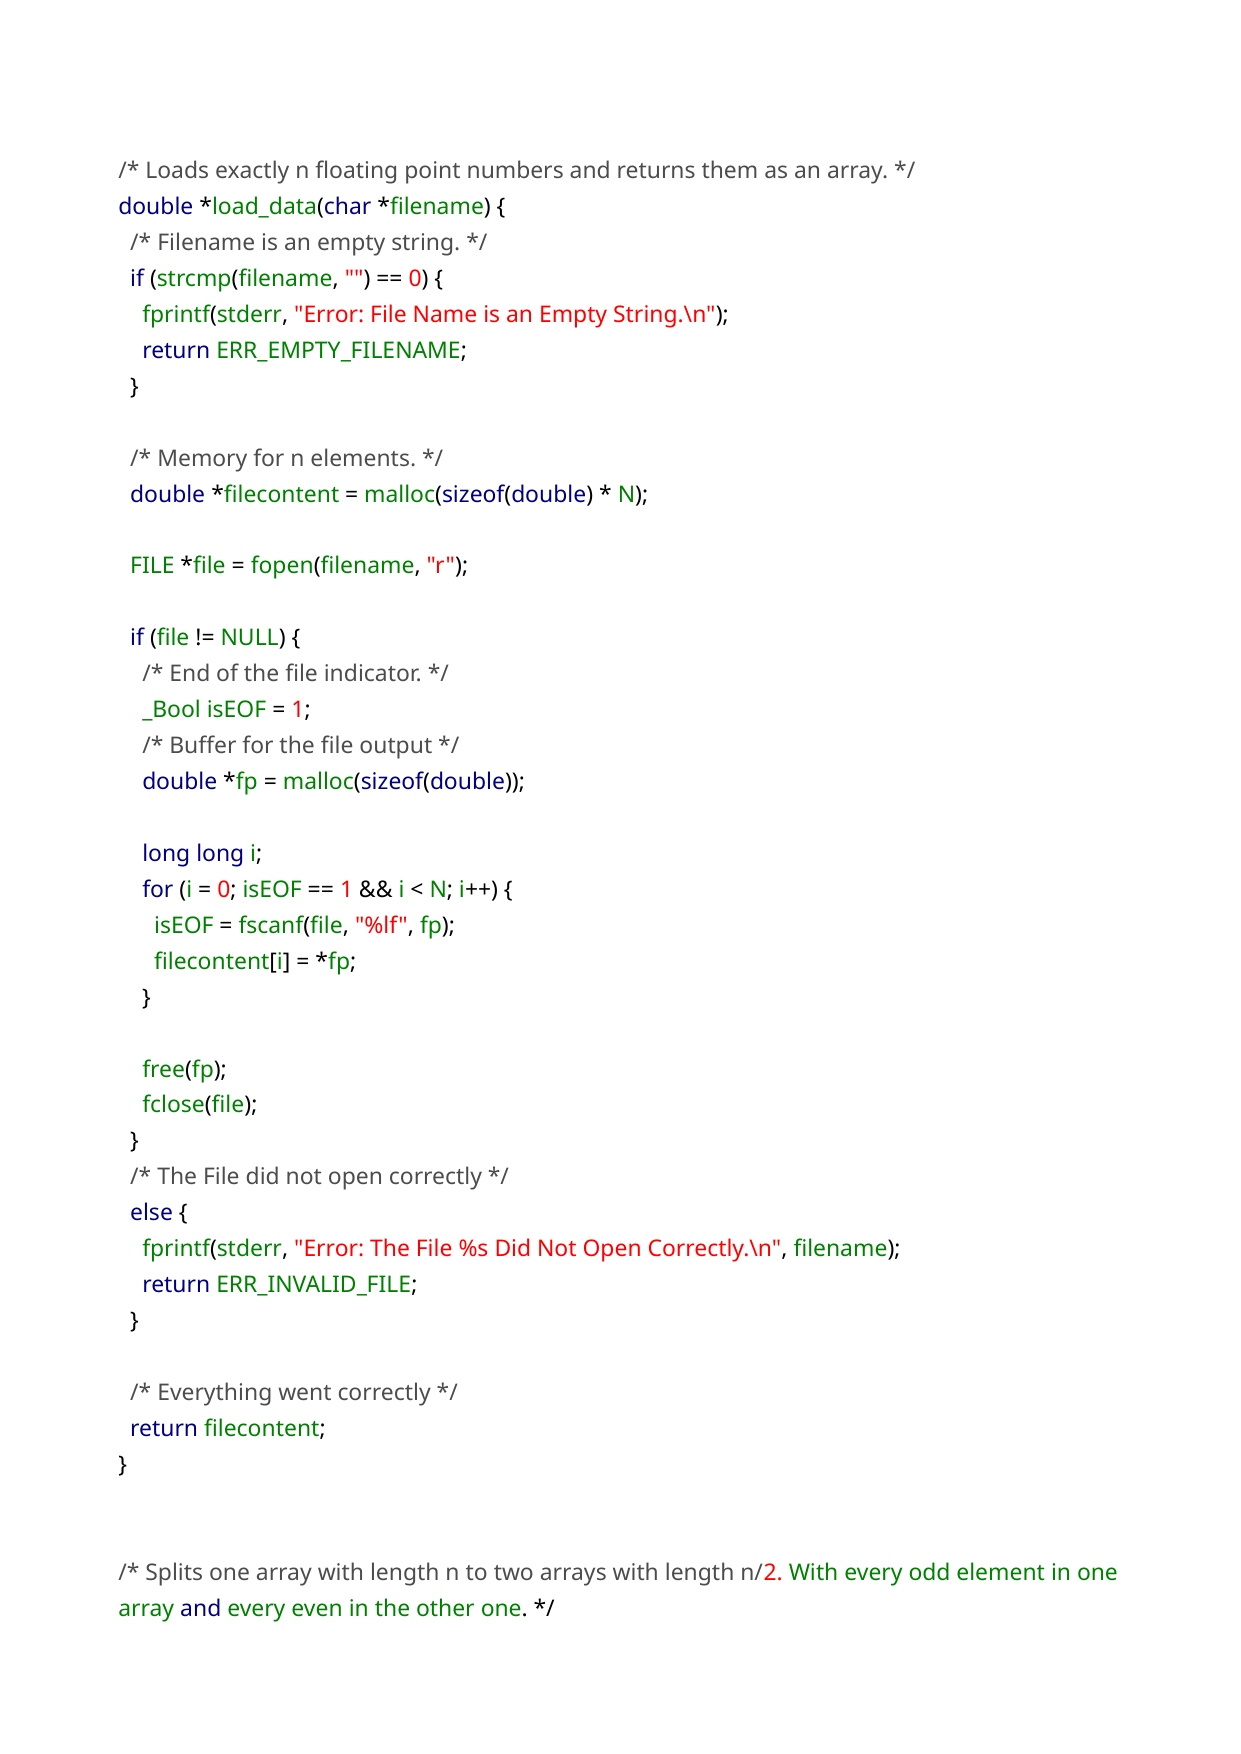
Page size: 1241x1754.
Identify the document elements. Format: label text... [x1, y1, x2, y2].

text } [118, 1448, 1122, 1479]
text /* Everything went correctly */ [118, 1376, 1122, 1407]
text double *filecontent = malloc(sizeof(double) * N); [118, 477, 1122, 509]
text _Bool isEOF = 1; [118, 693, 1122, 724]
text } [118, 370, 1122, 401]
text /* The File did not open correctly */ [118, 1160, 1122, 1192]
text /* Filename is an empty string. */ [118, 226, 1122, 257]
text FILE *file = fopen(filename, "r"); [118, 549, 1122, 581]
text fclose(file); [118, 1088, 1122, 1120]
text double *load_data(char *filename) { [118, 190, 1122, 221]
text return filecontent; [118, 1412, 1122, 1443]
text double *fp = malloc(sizeof(double)); [118, 765, 1122, 796]
text if (strcmp(filename, "") == 0) { [118, 262, 1122, 293]
text /* End of the file indicator. */ [118, 657, 1122, 688]
text for (i = 0; isEOF == 1 && i < N; i++) { [118, 873, 1122, 904]
text filecontent[i] = *fp; [118, 945, 1122, 976]
text isEOF = fscanf(file, "%lf", fp); [118, 909, 1122, 940]
text /* Loads exactly n floating point numbers and returns them as an array. */ [118, 154, 1122, 185]
text } [118, 1124, 1122, 1156]
text /* Splits one array with length n to two arrays with length n/2. With every odd element in one array and every even in the other one. */ [118, 1556, 1122, 1623]
text long long i; [118, 837, 1122, 868]
text /* Buffer for the file output */ [118, 729, 1122, 760]
text } [118, 1304, 1122, 1335]
text else { [118, 1196, 1122, 1227]
text fprintf(stderr, "Error: The File %s Did Not Open Correctly.\n", filename); [118, 1232, 1122, 1263]
text if (file != NULL) { [118, 621, 1122, 652]
text free(fp); [118, 1052, 1122, 1084]
text fprintf(stderr, "Error: File Name is an Empty String.\n"); [118, 298, 1122, 329]
text } [118, 981, 1122, 1012]
text /* Memory for n elements. */ [118, 442, 1122, 473]
text return ERR_EMPTY_FILENAME; [118, 334, 1122, 365]
text return ERR_INVALID_FILE; [118, 1268, 1122, 1299]
